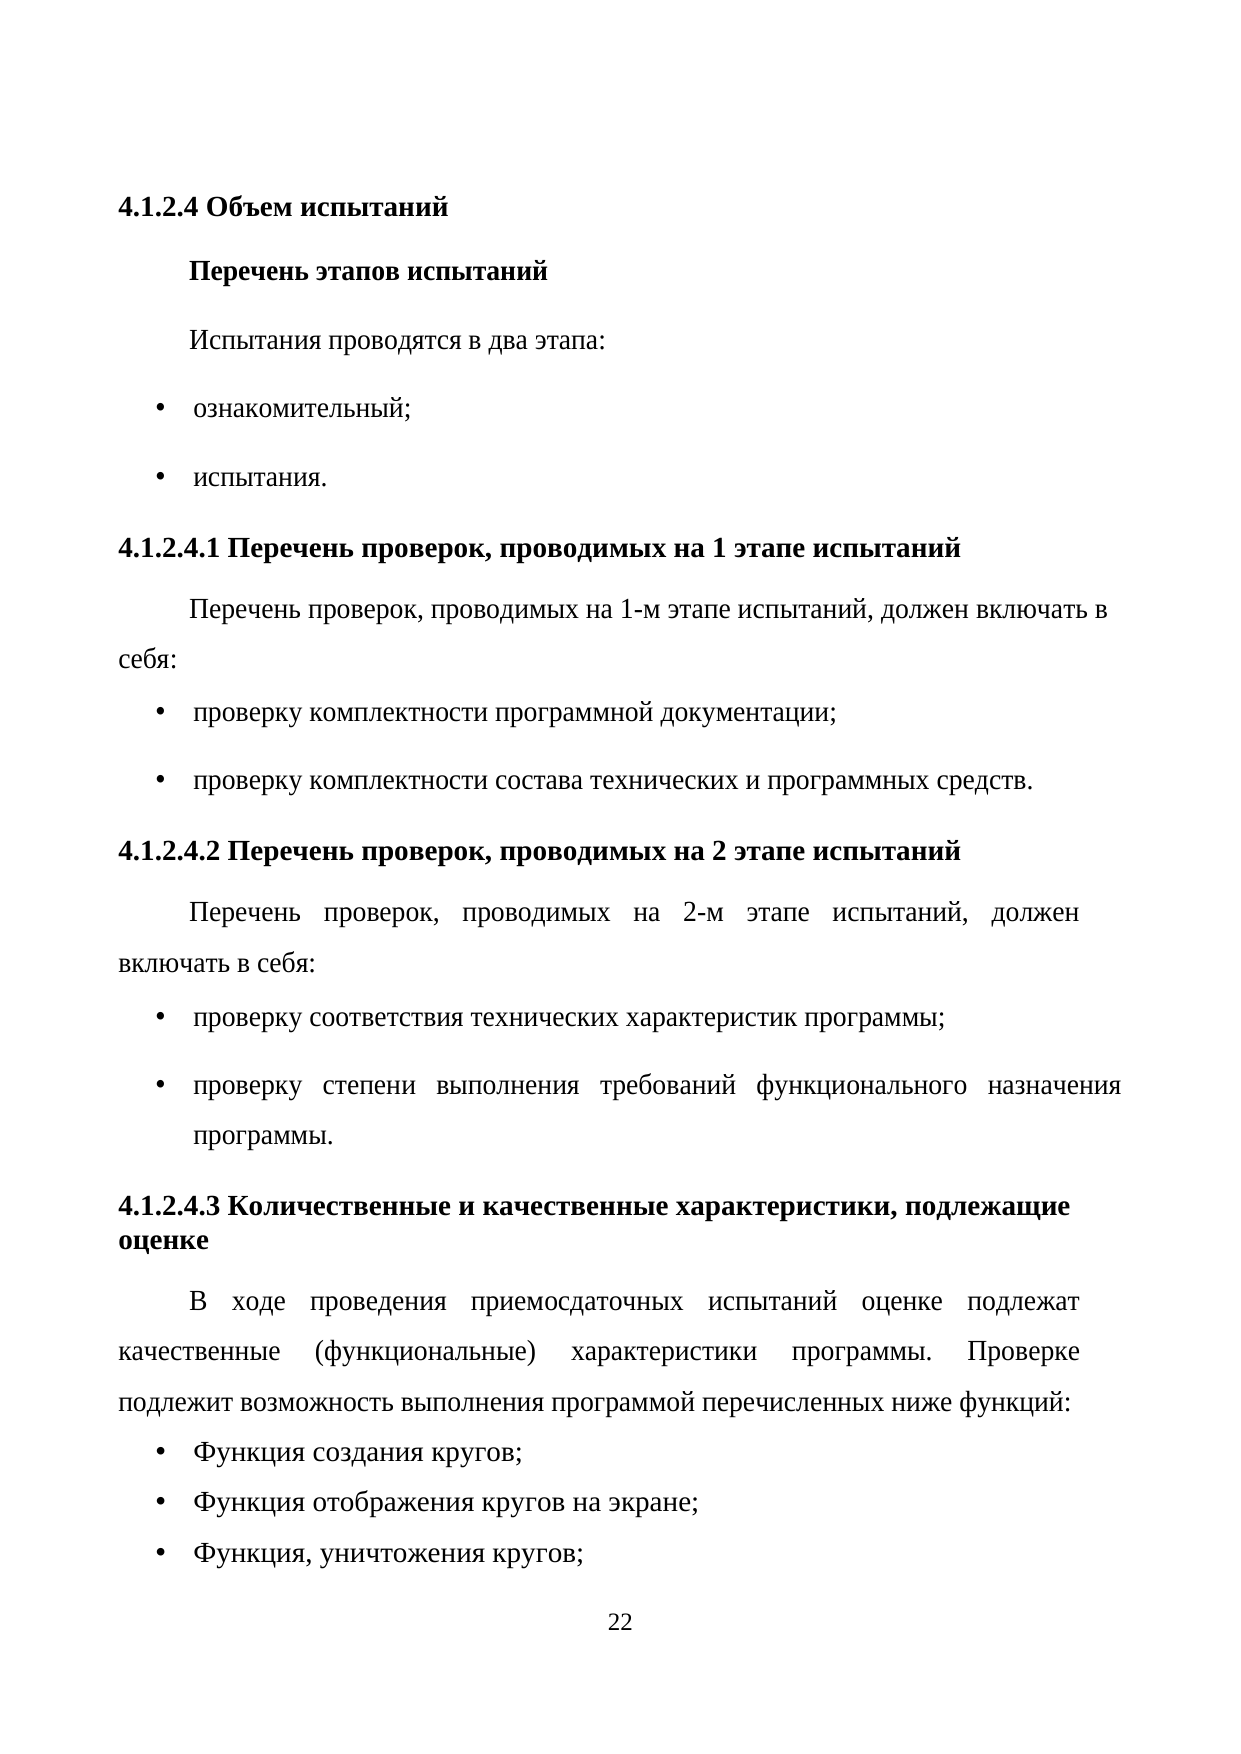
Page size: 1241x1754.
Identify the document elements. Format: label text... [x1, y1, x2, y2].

list проверку комплектности состава технических и программных средств. [156, 762, 1122, 796]
text Перечень проверок, проводимых на 2-м этапе испытаний, должен включать в себя: [118, 894, 1081, 978]
list Функция, уничтожения кругов; [156, 1535, 1122, 1568]
subtitle 4.1.2.4.2 Перечень проверок, проводимых на 2 этапе испытаний [118, 833, 1122, 867]
list Функция отображения кругов на экране; [156, 1484, 1122, 1518]
subtitle 4.1.2.4.1 Перечень проверок, проводимых на 1 этапе испытаний [118, 530, 1122, 564]
list проверку комплектности программной документации; [156, 694, 1122, 728]
list Испытания проводятся в два этапа: [118, 322, 1122, 355]
list Перечень этапов испытаний [118, 253, 1122, 287]
list проверку степени выполнения требований функционального назначения программы. [156, 1067, 1122, 1151]
list Функция создания кругов; [156, 1434, 1122, 1468]
subtitle 4.1.2.4 Объем испытаний [118, 189, 1122, 223]
list проверку соответствия технических характеристик программы; [156, 999, 1122, 1032]
list испытания. [156, 459, 1122, 492]
subtitle 4.1.2.4.3 Количественные и качественные характеристики, подлежащие оценке [118, 1188, 1122, 1255]
text В ходе проведения приемосдаточных испытаний оценке подлежат качественные (функциональные) характеристики программы. Проверке подлежит возможность выполнения программой перечисленных ниже функций: [118, 1283, 1081, 1417]
text Перечень проверок, проводимых на 1-м этапе испытаний, должен включать в себя: [118, 591, 1122, 675]
list ознакомительный; [156, 390, 1122, 424]
